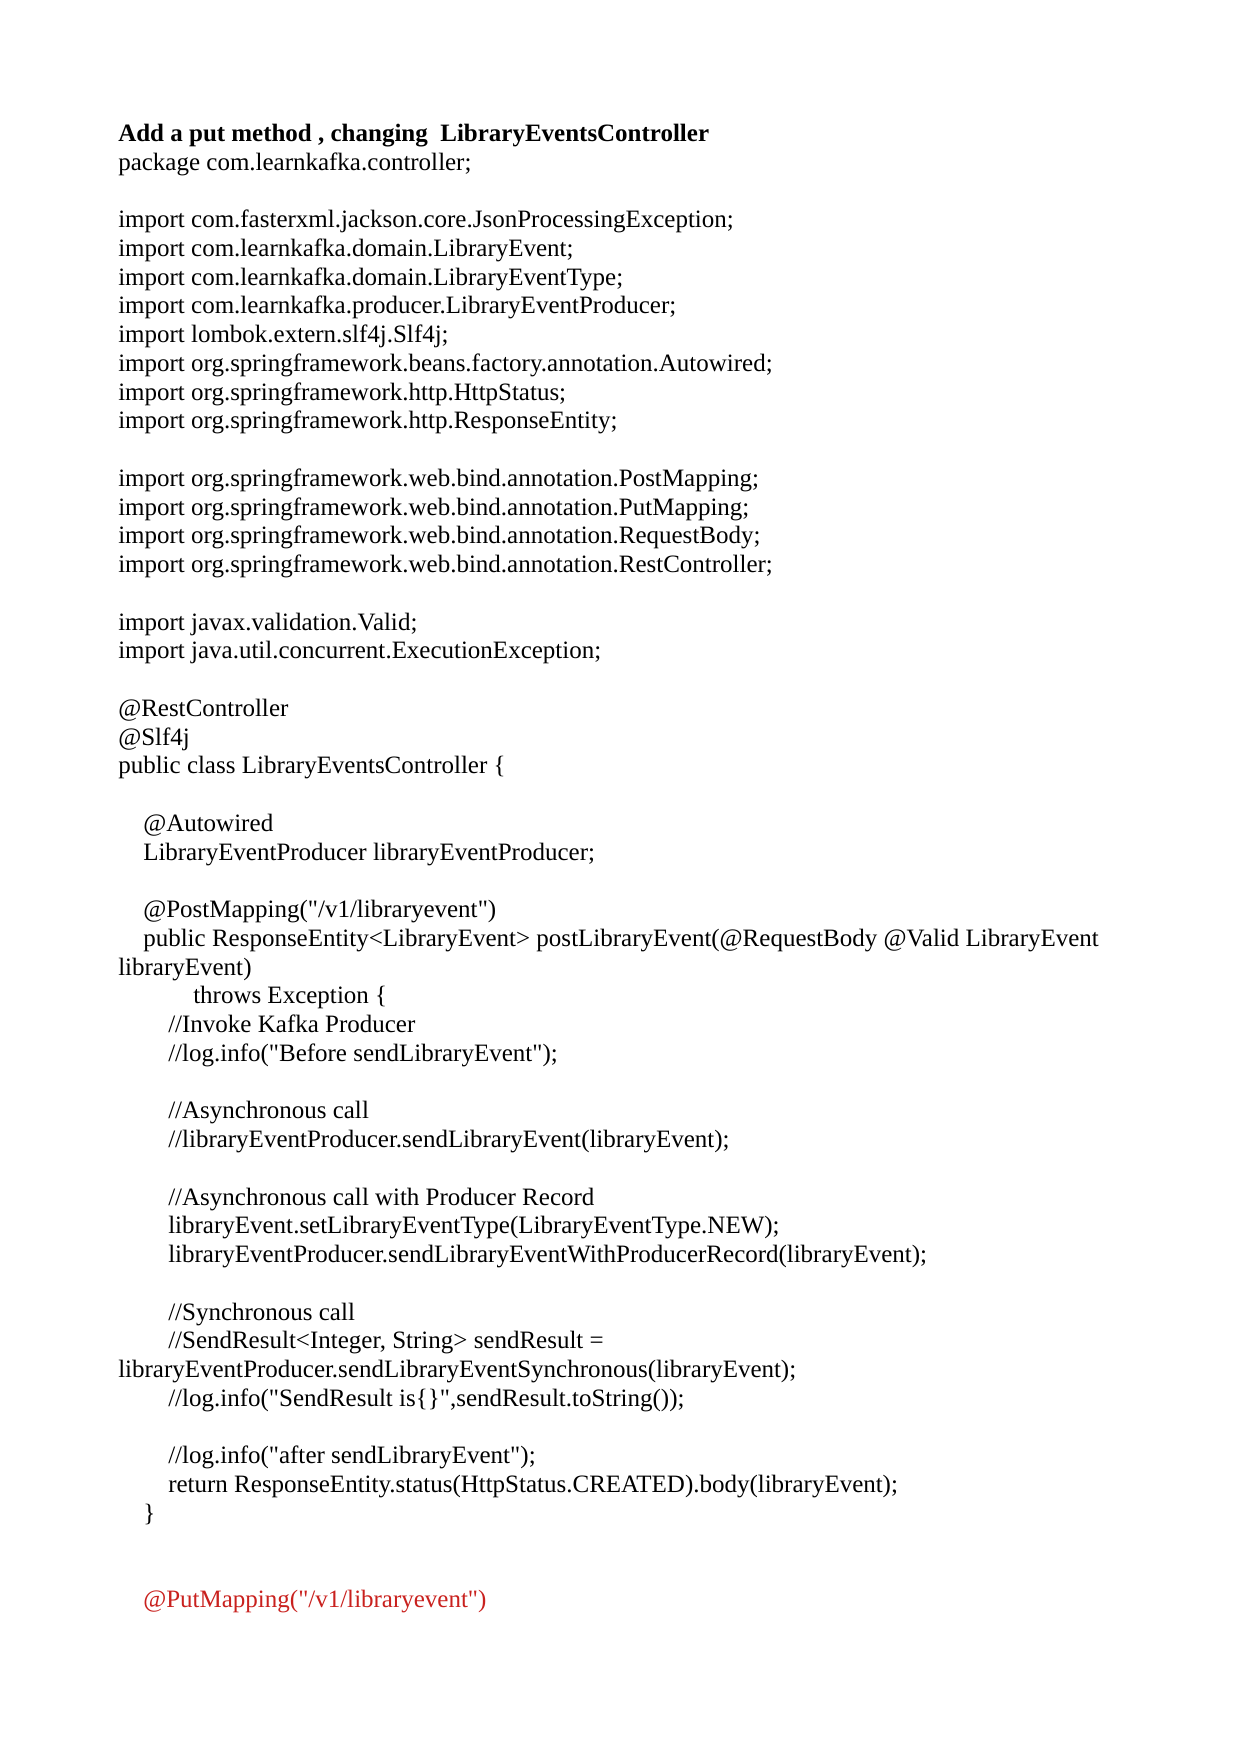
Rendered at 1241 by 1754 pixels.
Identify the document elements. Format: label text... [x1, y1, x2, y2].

text package com.learnkafka.controller; import com.fasterxml.jackson.core.JsonProcessingException; import com.learnkafka.domain.LibraryEvent; import com.learnkafka.domain.LibraryEventType; import com.learnkafka.producer.LibraryEventProducer; import lombok.extern.slf4j.Slf4j; import org.springframework.beans.factory.annotation.Autowired; import org.springframework.http.HttpStatus; import org.springframework.http.ResponseEntity; import org.springframework.web.bind.annotation.PostMapping; import org.springframework.web.bind.annotation.PutMapping; import org.springframework.web.bind.annotation.RequestBody; import org.springframework.web.bind.annotation.RestController; import javax.validation.Valid; import java.util.concurrent.ExecutionException; @RestController @Slf4j public class LibraryEventsController { @Autowired LibraryEventProducer libraryEventProducer; @PostMapping("/v1/libraryevent") public ResponseEntity<LibraryEvent> postLibraryEvent(@RequestBody @Valid LibraryEvent libraryEvent) throws Exception { //Invoke Kafka Producer //log.info("Before sendLibraryEvent"); //Asynchronous call //libraryEventProducer.sendLibraryEvent(libraryEvent); //Asynchronous call with Producer Record libraryEvent.setLibraryEventType(LibraryEventType.NEW); libraryEventProducer.sendLibraryEventWithProducerRecord(libraryEvent); //Synchronous call //SendResult<Integer, String> sendResult = libraryEventProducer.sendLibraryEventSynchronous(libraryEvent); //log.info("SendResult is{}",sendResult.toString()); //log.info("after sendLibraryEvent"); return ResponseEntity.status(HttpStatus.CREATED).body(libraryEvent); } @PutMapping("/v1/libraryevent") [118, 147, 1122, 1613]
text Add a put method , changing LibraryEventsController [118, 118, 1122, 147]
